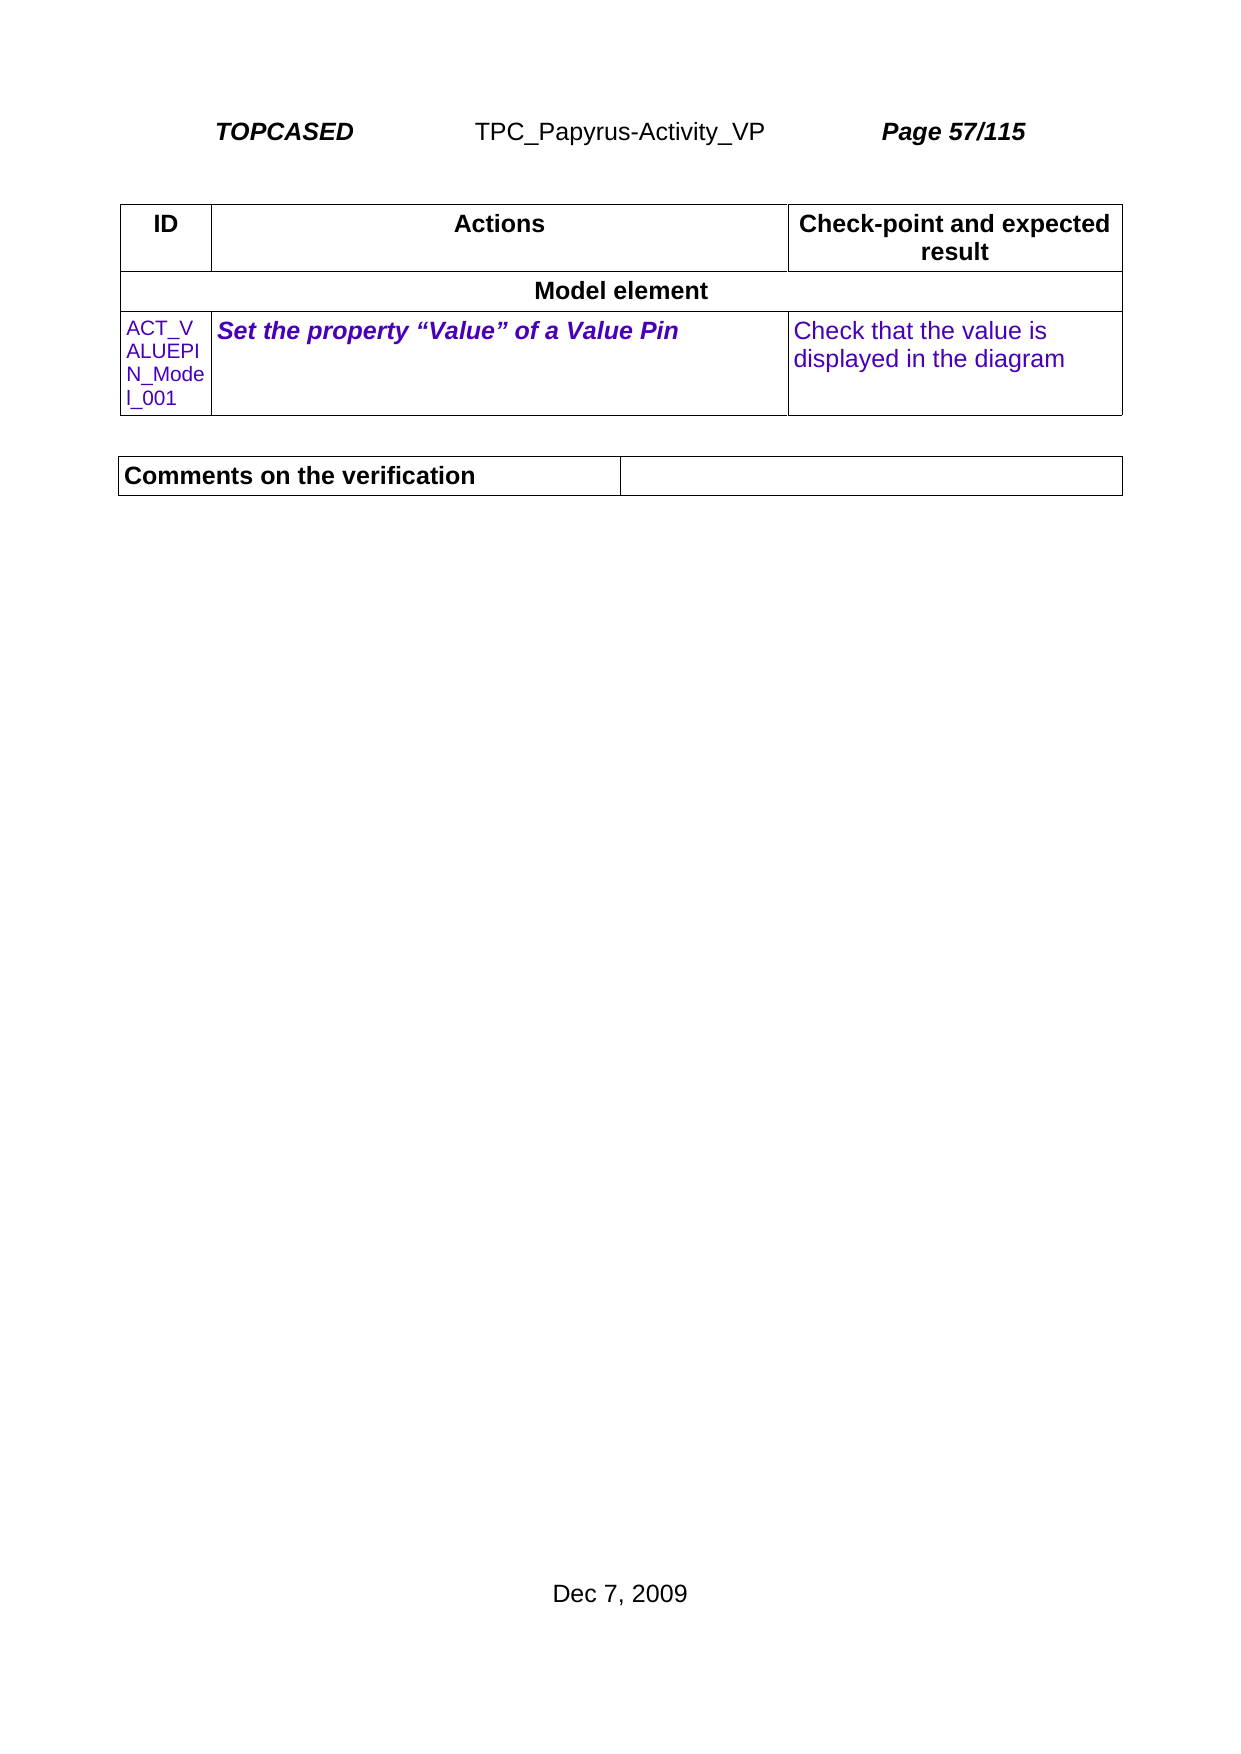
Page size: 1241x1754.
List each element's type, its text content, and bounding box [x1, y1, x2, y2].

table_cell ACT_VALUEPIN_Model_001 [121, 312, 211, 415]
table_header Actions [212, 205, 787, 271]
table_cell Model element [121, 272, 1122, 311]
table_header [621, 457, 1122, 495]
table_header Comments on the verification [119, 457, 620, 495]
table_cell Check that the value is displayed in the diagram [789, 312, 1122, 415]
table_cell Set the property “Value” of a Value Pin [212, 312, 787, 415]
table_header ID [121, 205, 211, 271]
table_header Check-point and expected result [789, 205, 1122, 271]
